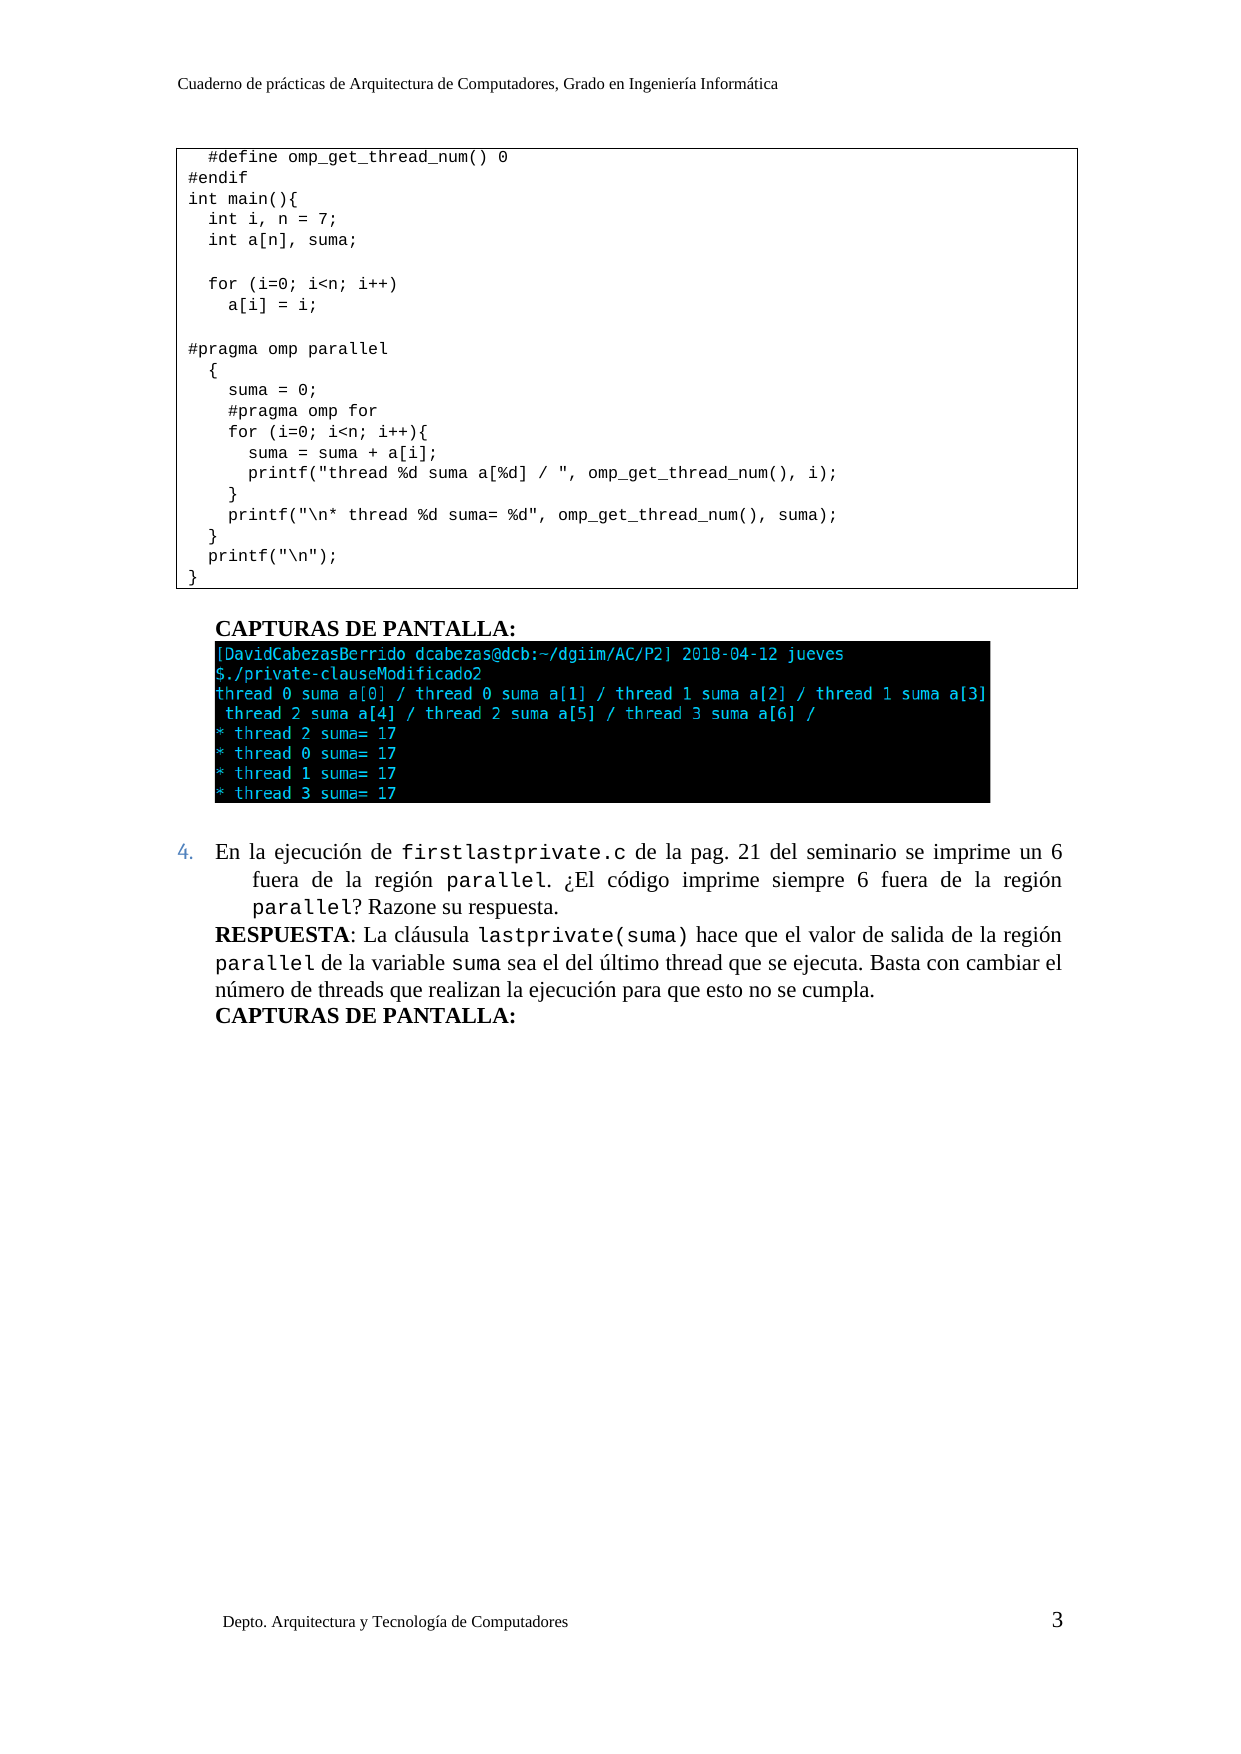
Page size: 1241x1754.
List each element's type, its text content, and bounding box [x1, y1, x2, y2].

text CAPTURAS DE PANTALLA: [215, 615, 1063, 641]
text RESPUESTA: La cláusula lastprivate(suma) hace que el valor de salida de la región parallel de la variable suma sea el del último thread que se ejecuta. Basta con cambiar el número de threads que realizan la ejecución para que esto no se cumpla. [215, 921, 1063, 1002]
picture [214, 641, 991, 803]
table_header #define omp_get_thread_num() 0 #endif int main(){ int i, n = 7; int a[n], suma; for (i=0; i<n; i++) a[i] = i; #pragma omp parallel { suma = 0; #pragma omp for for (i=0; i<n; i++){ suma = suma + a[i]; printf("thread %d suma a[%d] / ", omp_get_thread_num(), i); } printf("\n* thread %d suma= %d", omp_get_thread_num(), suma); } printf("\n"); } [177, 149, 1077, 587]
list En la ejecución de firstlastprivate.c de la pag. 21 del seminario se imprime un 6 fuera de la región parallel. ¿El código imprime siempre 6 fuera de la región parallel? Razone su respuesta. [177, 838, 1063, 921]
text CAPTURAS DE PANTALLA: [215, 1002, 1063, 1029]
